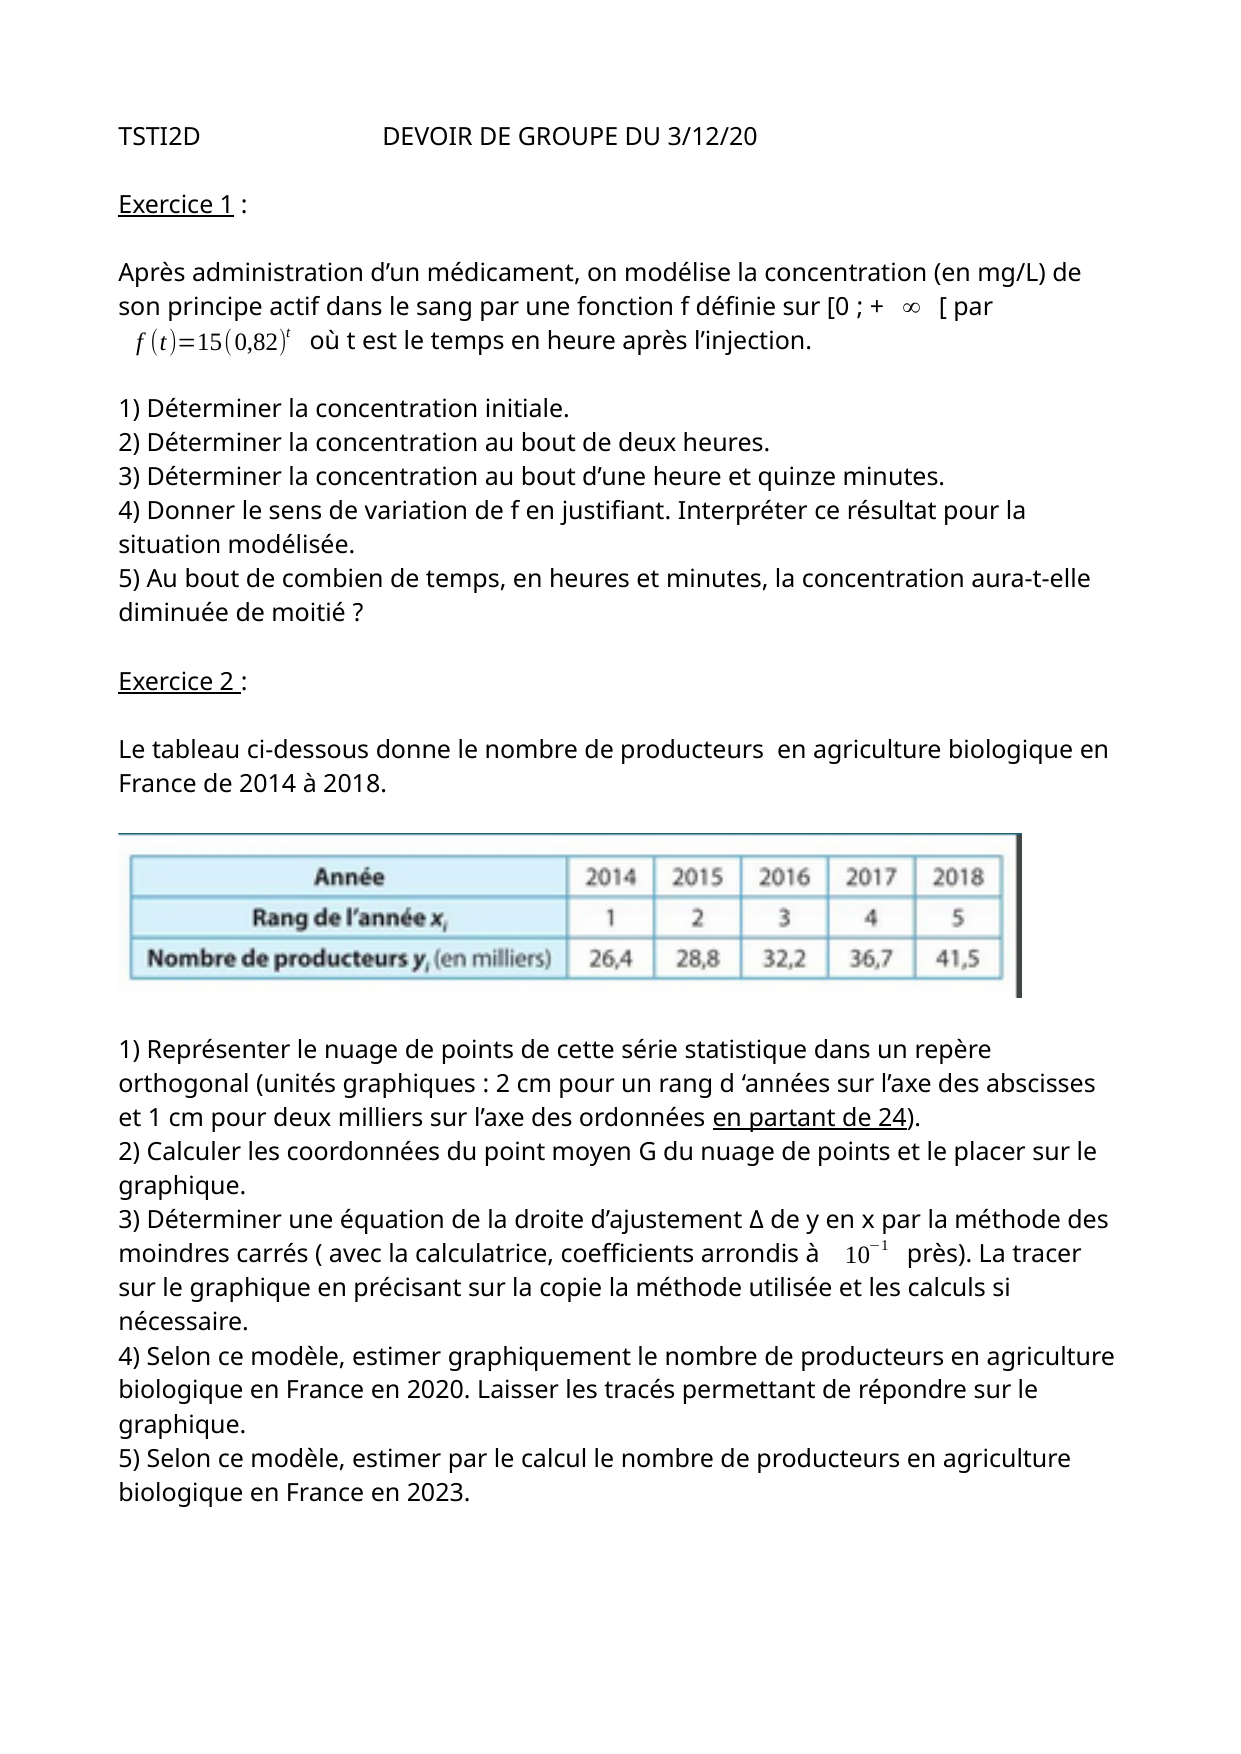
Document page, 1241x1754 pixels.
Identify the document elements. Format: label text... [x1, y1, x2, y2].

text 4) Donner le sens de variation de f en justifiant. Interpréter ce résultat pour la situation modélisée. [118, 493, 1122, 561]
text TSTI2D DEVOIR DE GROUPE DU 3/12/20 [118, 118, 1122, 152]
text 5) Selon ce modèle, estimer par le calcul le nombre de producteurs en agriculture biologique en France en 2023. [118, 1440, 1122, 1508]
text 2) Calculer les coordonnées du point moyen G du nuage de points et le placer sur le graphique. [118, 1134, 1122, 1202]
text 3) Déterminer une équation de la droite d’ajustement Δ de y en x par la méthode des moindres carrés ( avec la calculatrice, coefficients arrondis à près). La tracer sur le graphique en précisant sur la copie la méthode utilisée et les calculs si nécessaire. [118, 1202, 1122, 1338]
text Après administration d’un médicament, on modélise la concentration (en mg/L) de son principe actif dans le sang par une fonction f définie sur [0 ; +[ par où t est le temps en heure après l’injection. [118, 254, 1122, 357]
text Exercice 1 : [118, 186, 1122, 220]
text 1) Déterminer la concentration initiale. [118, 391, 1122, 425]
text 3) Déterminer la concentration au bout d’une heure et quinze minutes. [118, 459, 1122, 493]
text 2) Déterminer la concentration au bout de deux heures. [118, 425, 1122, 459]
text 1) Représenter le nuage de points de cette série statistique dans un repère orthogonal (unités graphiques : 2 cm pour un rang d ‘années sur l’axe des abscisses et 1 cm pour deux milliers sur l’axe des ordonnées en partant de 24). [118, 1032, 1122, 1134]
text Le tableau ci-dessous donne le nombre de producteurs en agriculture biologique en France de 2014 à 2018. [118, 731, 1122, 799]
picture [118, 833, 1022, 998]
text 4) Selon ce modèle, estimer graphiquement le nombre de producteurs en agriculture biologique en France en 2020. Laisser les tracés permettant de répondre sur le graphique. [118, 1338, 1122, 1440]
text Exercice 2 : [118, 663, 1122, 697]
text 5) Au bout de combien de temps, en heures et minutes, la concentration aura-t-elle diminuée de moitié ? [118, 561, 1122, 629]
